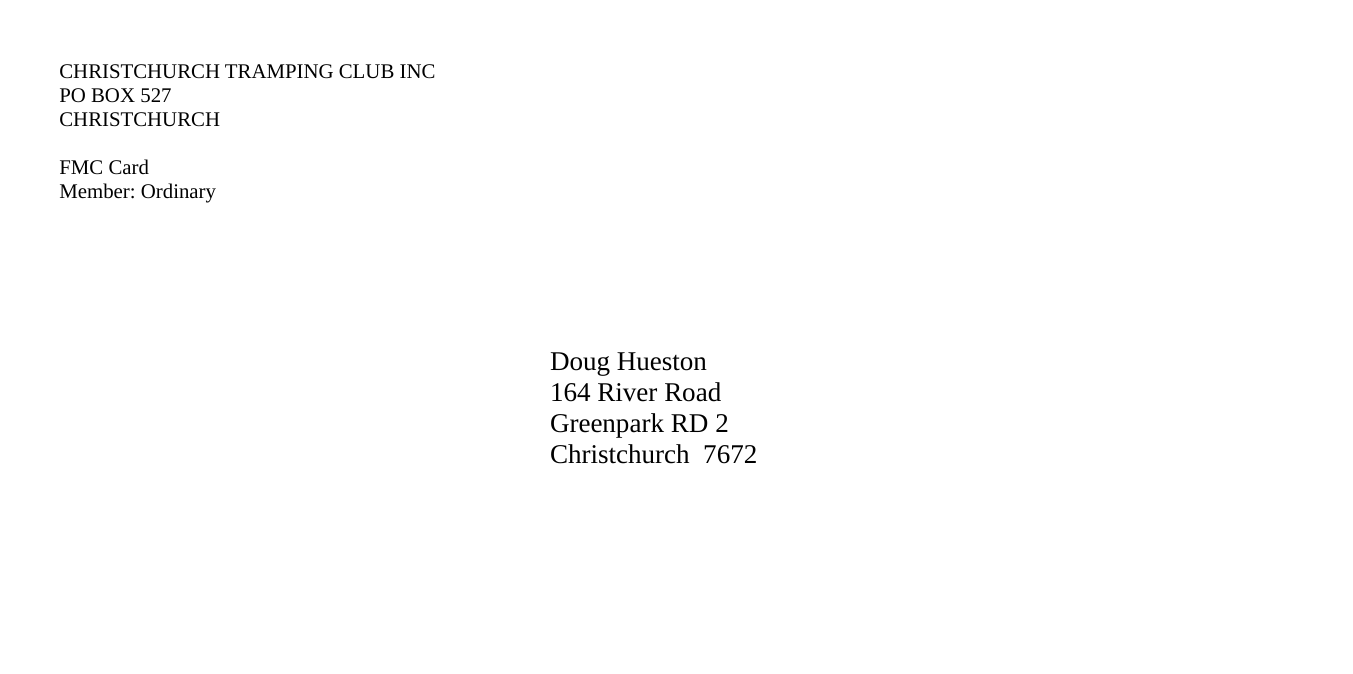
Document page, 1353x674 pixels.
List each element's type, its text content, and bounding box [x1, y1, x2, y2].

text FMC Card [59, 155, 1293, 179]
text Greenpark RD 2 [550, 407, 1293, 438]
text CHRISTCHURCH [59, 107, 1293, 131]
text Christchurch 7672 [550, 438, 1293, 469]
text Member: Ordinary [59, 179, 1293, 203]
text 164 River Road [550, 376, 1293, 407]
text CHRISTCHURCH TRAMPING CLUB INC [59, 59, 1293, 83]
text Doug Hueston [550, 345, 1293, 376]
text PO BOX 527 [59, 83, 1293, 107]
